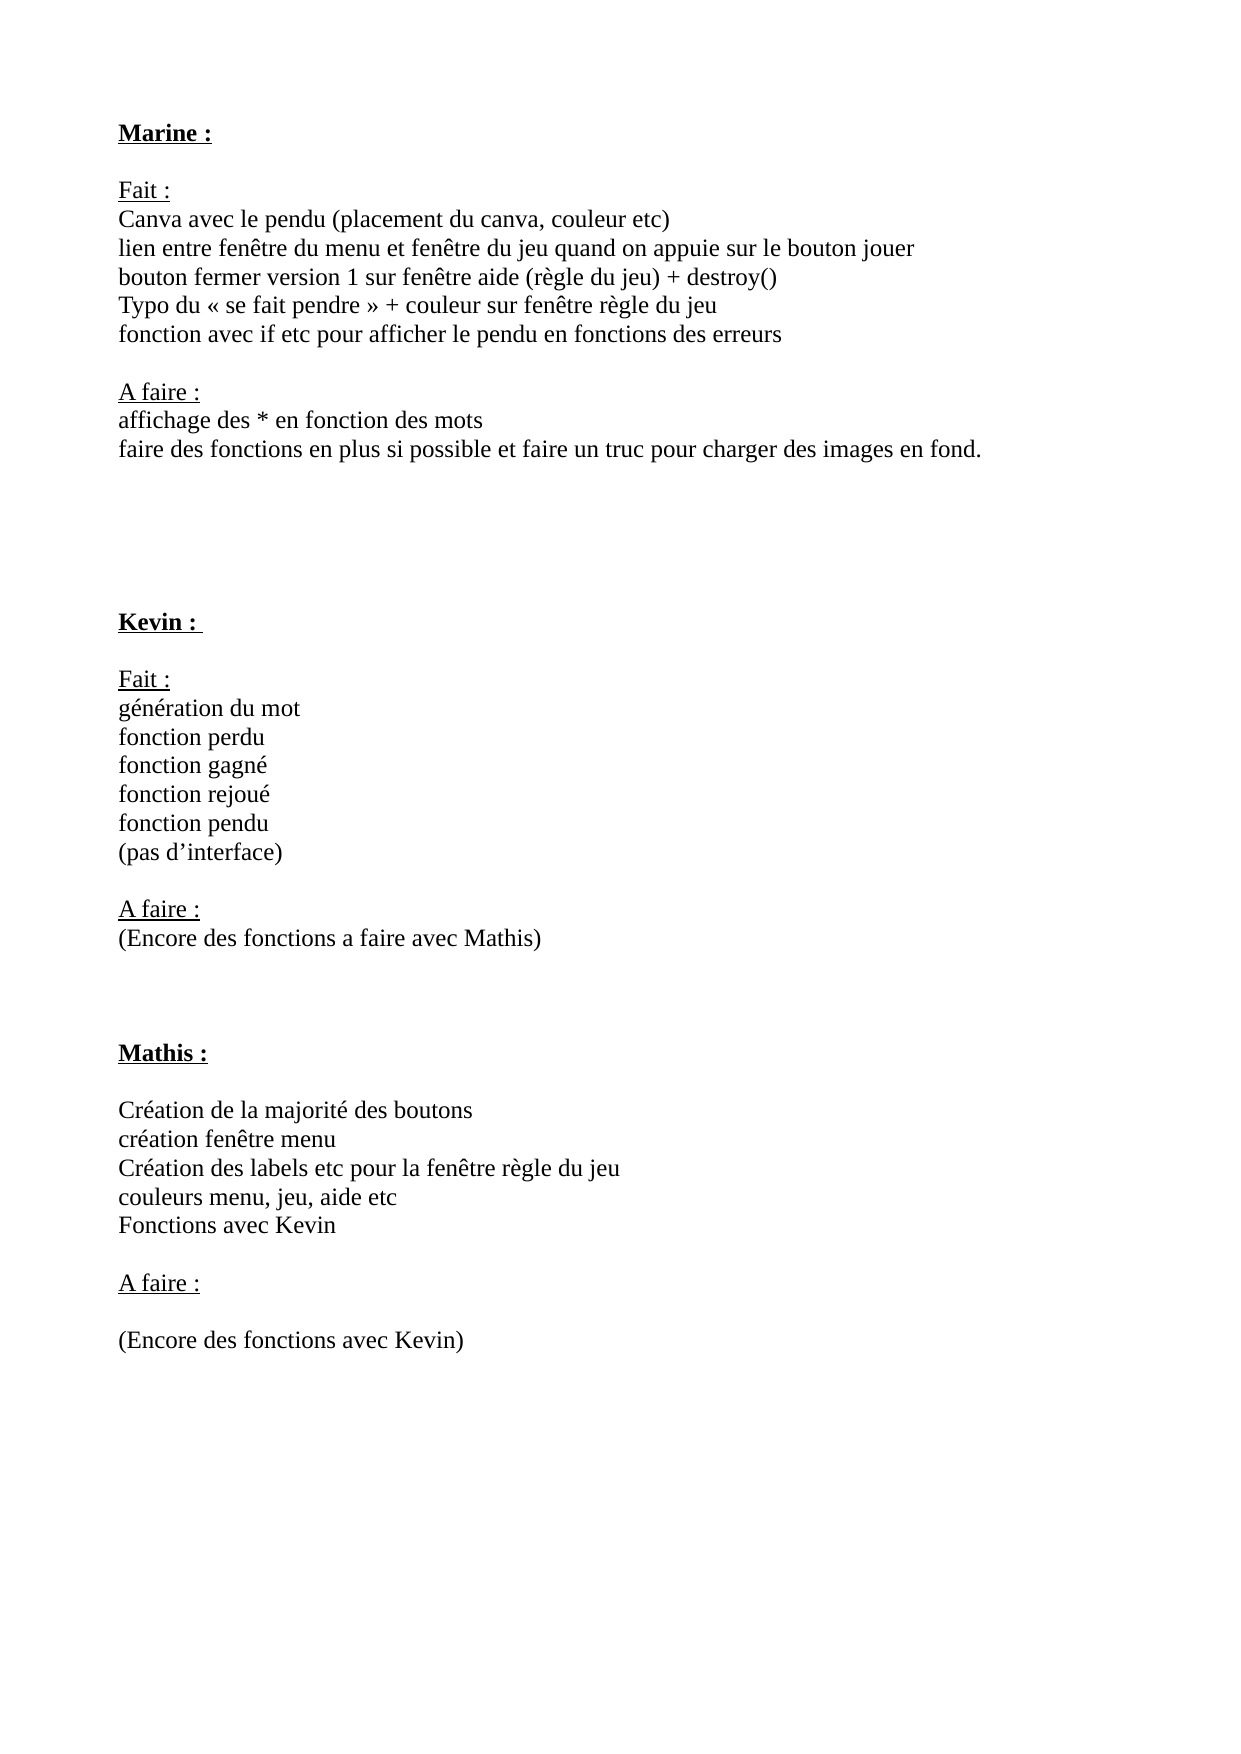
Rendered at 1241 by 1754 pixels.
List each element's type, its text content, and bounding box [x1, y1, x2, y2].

text Création de la majorité des boutons [118, 1096, 1122, 1124]
text fonction gagné [118, 751, 1122, 779]
text Fait : [118, 176, 1122, 204]
text Marine : [118, 118, 1122, 147]
text Canva avec le pendu (placement du canva, couleur etc) [118, 204, 1122, 233]
text A faire : [118, 894, 1122, 923]
text Création des labels etc pour la fenêtre règle du jeu [118, 1153, 1122, 1182]
text création fenêtre menu [118, 1124, 1122, 1153]
text (Encore des fonctions a faire avec Mathis) [118, 923, 1122, 952]
text fonction avec if etc pour afficher le pendu en fonctions des erreurs [118, 319, 1122, 348]
text génération du mot [118, 693, 1122, 722]
text couleurs menu, jeu, aide etc [118, 1182, 1122, 1211]
text Fait : [118, 664, 1122, 693]
text A faire : [118, 1268, 1122, 1297]
text Kevin : [118, 607, 1122, 636]
text Typo du « se fait pendre » + couleur sur fenêtre règle du jeu [118, 291, 1122, 319]
text fonction perdu [118, 722, 1122, 751]
text affichage des * en fonction des mots [118, 406, 1122, 434]
text Fonctions avec Kevin [118, 1211, 1122, 1239]
text (Encore des fonctions avec Kevin) [118, 1326, 1122, 1354]
text bouton fermer version 1 sur fenêtre aide (règle du jeu) + destroy() [118, 262, 1122, 291]
text (pas d’interface) [118, 837, 1122, 866]
text Mathis : [118, 1038, 1122, 1067]
text fonction pendu [118, 808, 1122, 837]
text fonction rejoué [118, 779, 1122, 808]
text A faire : [118, 377, 1122, 406]
text faire des fonctions en plus si possible et faire un truc pour charger des images en fond. [118, 434, 1122, 463]
text lien entre fenêtre du menu et fenêtre du jeu quand on appuie sur le bouton jouer [118, 233, 1122, 262]
